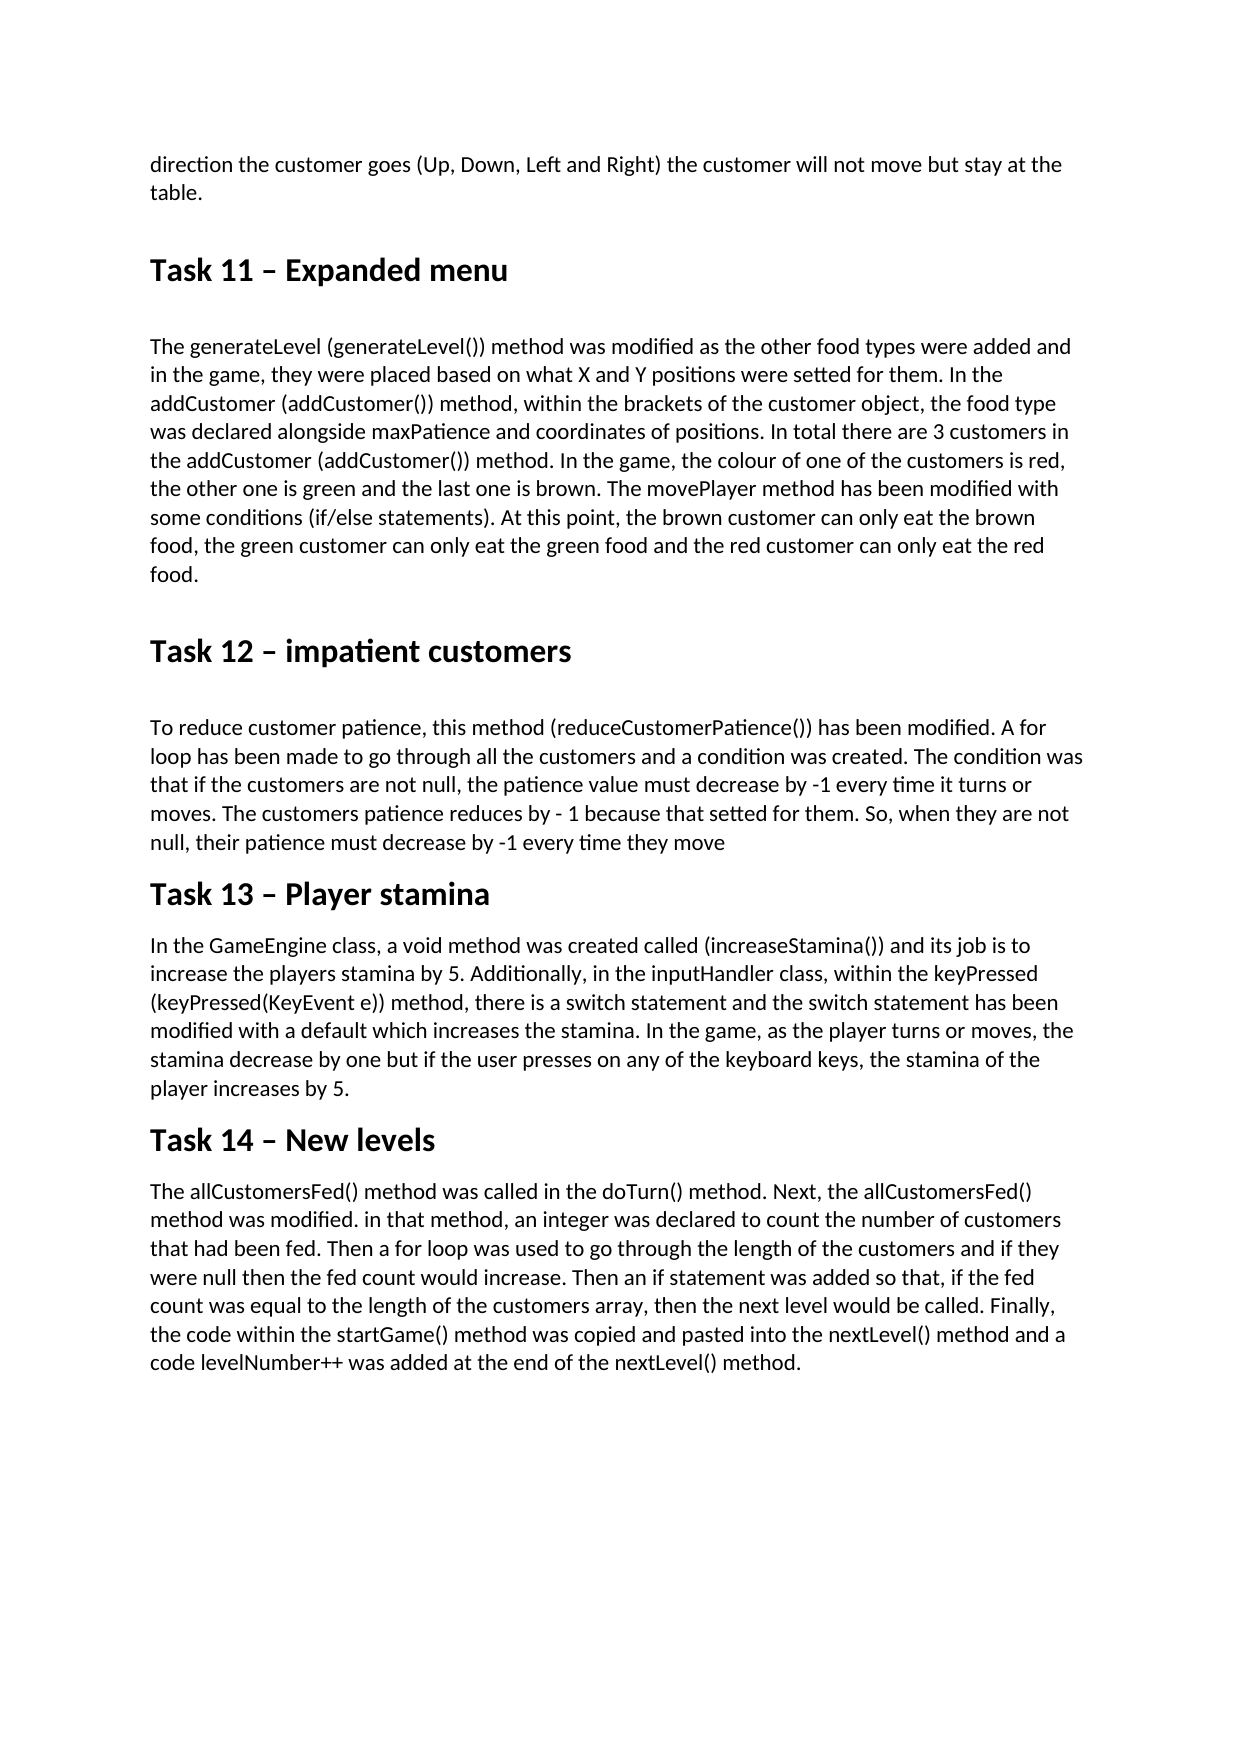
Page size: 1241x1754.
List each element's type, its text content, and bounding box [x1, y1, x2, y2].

text To reduce customer patience, this method (reduceCustomerPatience()) has been modified. A for loop has been made to go through all the customers and a condition was created. The condition was that if the customers are not null, the patience value must decrease by -1 every time it turns or moves. The customers patience reduces by - 1 because that setted for them. So, when they are not null, their patience must decrease by -1 every time they move [150, 713, 1090, 856]
text In the GameEngine class, a void method was created called (increaseStamina()) and its job is to increase the players stamina by 5. Additionally, in the inputHandler class, within the keyPressed (keyPressed(KeyEvent e)) method, there is a switch statement and the switch statement has been modified with a default which increases the stamina. In the game, as the player turns or moves, the stamina decrease by one but if the user presses on any of the keyboard keys, the stamina of the player increases by 5. [150, 931, 1090, 1102]
text Task 13 – Player stamina [150, 873, 1090, 914]
text The allCustomersFed() method was called in the doTurn() method. Next, the allCustomersFed() method was modified. in that method, an integer was declared to count the number of customers that had been fed. Then a for loop was used to go through the length of the customers and if they were null then the fed count would increase. Then an if statement was added so that, if the fed count was equal to the length of the customers array, then the next level would be called. Finally, the code within the startGame() method was copied and pasted into the nextLevel() method and a code levelNumber++ was added at the end of the nextLevel() method. [150, 1177, 1090, 1376]
text direction the customer goes (Up, Down, Left and Right) the customer will not move but stay at the table. [150, 150, 1090, 207]
text The generateLevel (generateLevel()) method was modified as the other food types were added and in the game, they were placed based on what X and Y positions were setted for them. In the addCustomer (addCustomer()) method, within the brackets of the customer object, the food type was declared alongside maxPatience and coordinates of positions. In total there are 3 customers in the addCustomer (addCustomer()) method. In the game, the colour of one of the customers is red, the other one is green and the last one is brown. The movePlayer method has been modified with some conditions (if/else statements). At this point, the brown customer can only eat the brown food, the green customer can only eat the green food and the red customer can only eat the red food. [150, 332, 1090, 588]
text Task 11 – Expanded menu [150, 249, 1090, 289]
text Task 12 – impatient customers [150, 630, 1090, 671]
text Task 14 – New levels [150, 1119, 1090, 1160]
